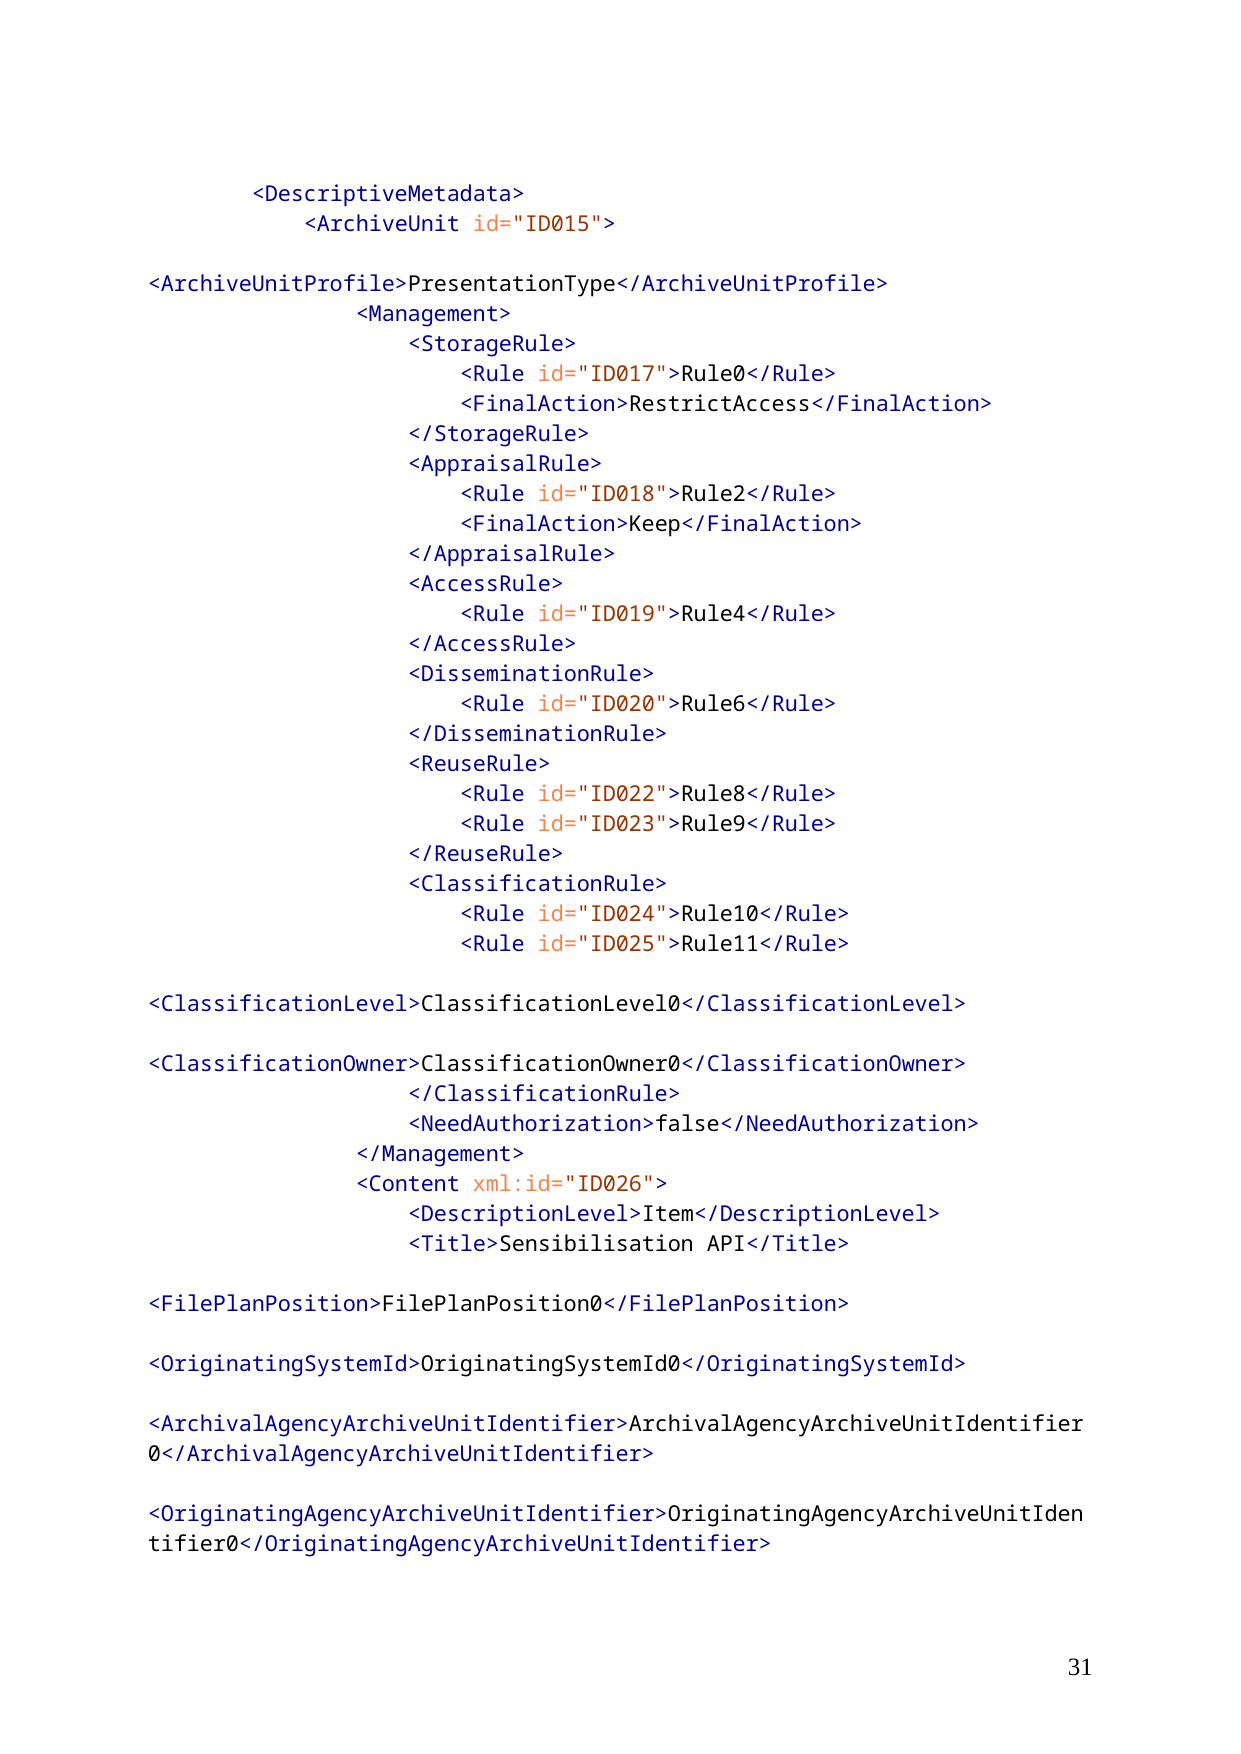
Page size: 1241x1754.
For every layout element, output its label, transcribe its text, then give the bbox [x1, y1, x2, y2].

text <DescriptiveMetadata> <ArchiveUnit id="ID015"> <ArchiveUnitProfile>PresentationType</ArchiveUnitProfile> <Management> <StorageRule> <Rule id="ID017">Rule0</Rule> <FinalAction>RestrictAccess</FinalAction> </StorageRule> <AppraisalRule> <Rule id="ID018">Rule2</Rule> <FinalAction>Keep</FinalAction> </AppraisalRule> <AccessRule> <Rule id="ID019">Rule4</Rule> </AccessRule> <DisseminationRule> <Rule id="ID020">Rule6</Rule> </DisseminationRule> <ReuseRule> <Rule id="ID022">Rule8</Rule> <Rule id="ID023">Rule9</Rule> </ReuseRule> <ClassificationRule> <Rule id="ID024">Rule10</Rule> <Rule id="ID025">Rule11</Rule> <ClassificationLevel>ClassificationLevel0</ClassificationLevel> <ClassificationOwner>ClassificationOwner0</ClassificationOwner> </ClassificationRule> <NeedAuthorization>false</NeedAuthorization> </Management> <Content xml:id="ID026"> <DescriptionLevel>Item</DescriptionLevel> <Title>Sensibilisation API</Title> <FilePlanPosition>FilePlanPosition0</FilePlanPosition> <OriginatingSystemId>OriginatingSystemId0</OriginatingSystemId> <ArchivalAgencyArchiveUnitIdentifier>ArchivalAgencyArchiveUnitIdentifier0</ArchivalAgencyArchiveUnitIdentifier> <OriginatingAgencyArchiveUnitIdentifier>OriginatingAgencyArchiveUnitIdentifier0</OriginatingAgencyArchiveUnitIdentifier> [148, 148, 1093, 1588]
